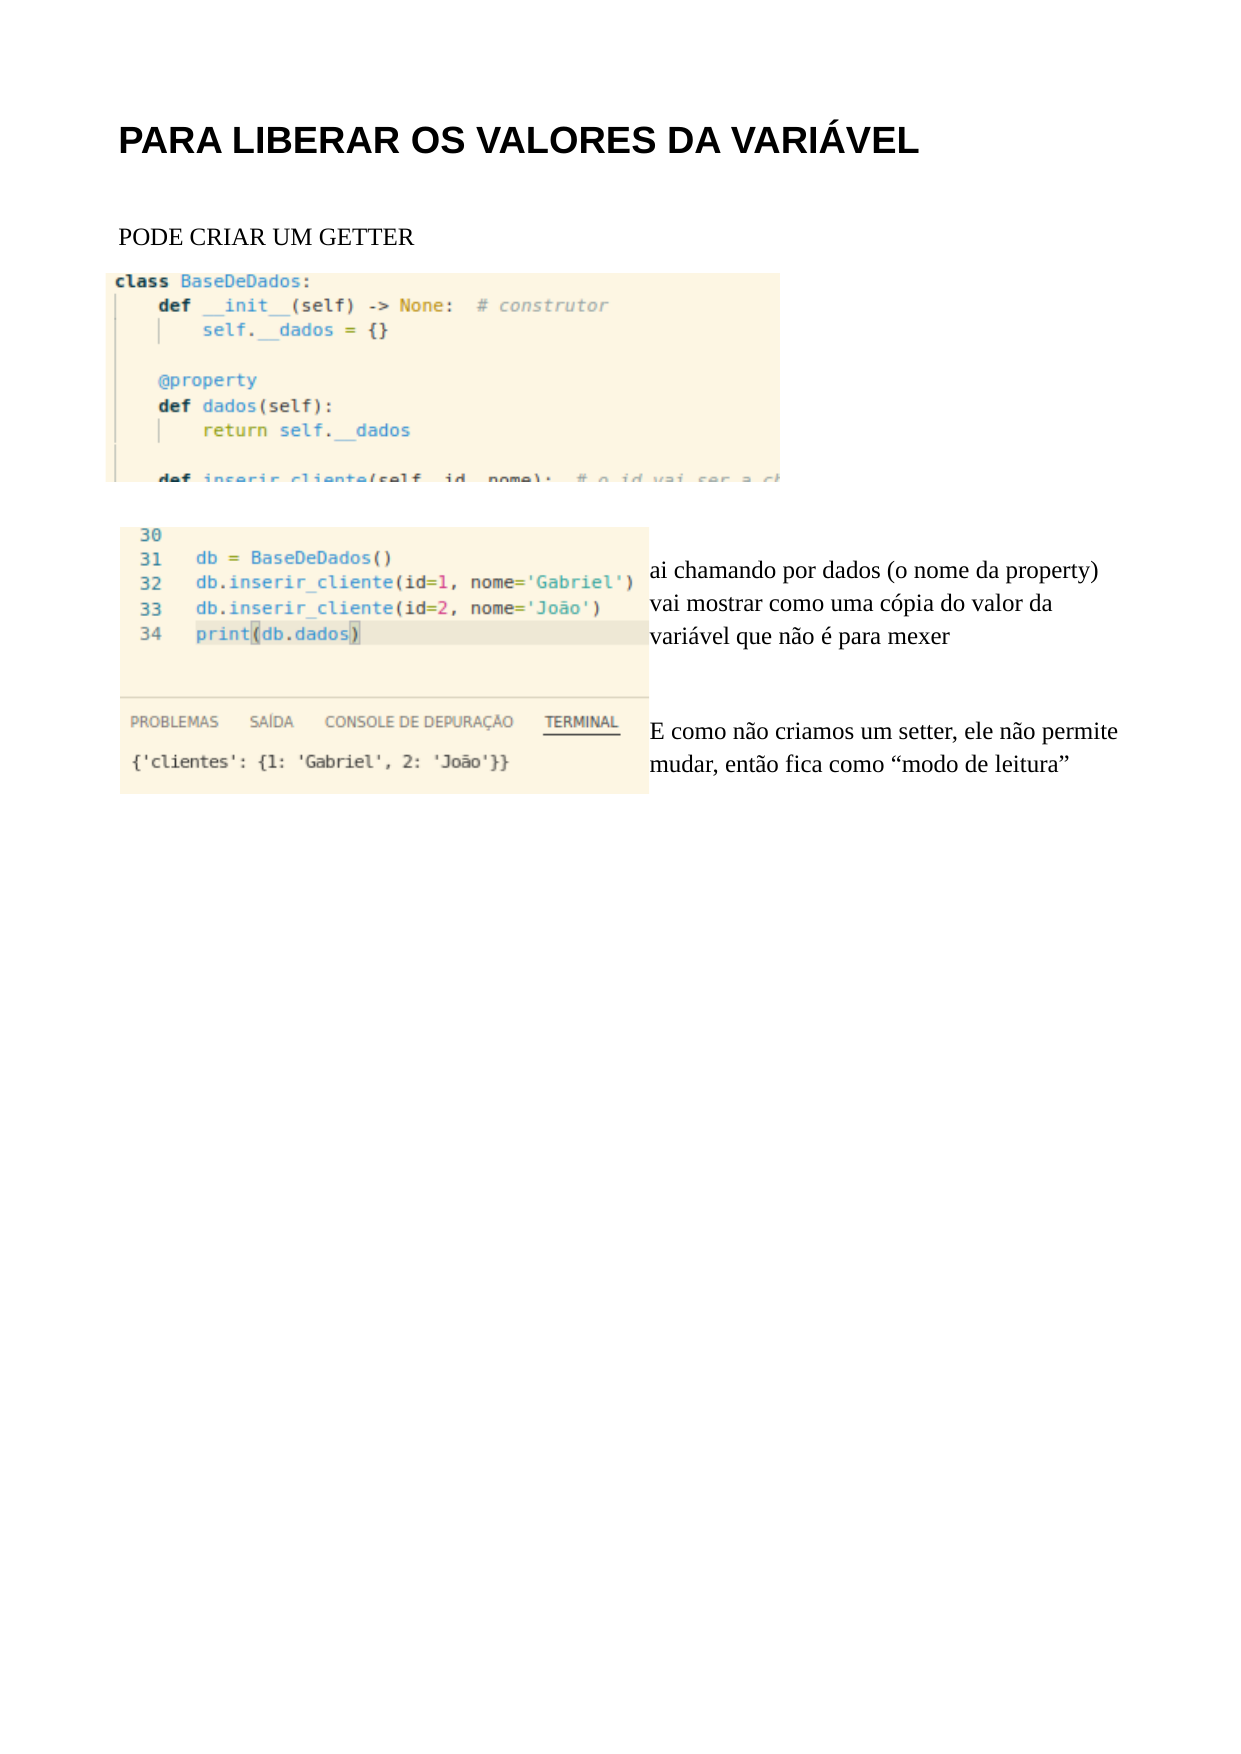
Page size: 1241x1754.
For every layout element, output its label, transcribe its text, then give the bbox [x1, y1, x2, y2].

subtitle PARA LIBERAR OS VALORES DA VARIÁVEL [118, 118, 1122, 162]
text PODE CRIAR UM GETTER [118, 222, 1122, 251]
text ai chamando por dados (o nome da property) vai mostrar como uma cópia do valor da variável que não é para mexer [650, 555, 1122, 650]
text E como não criamos um setter, ele não permite mudar, então fica como “modo de leitura” [650, 716, 1122, 778]
picture [120, 527, 650, 794]
picture [105, 273, 780, 482]
